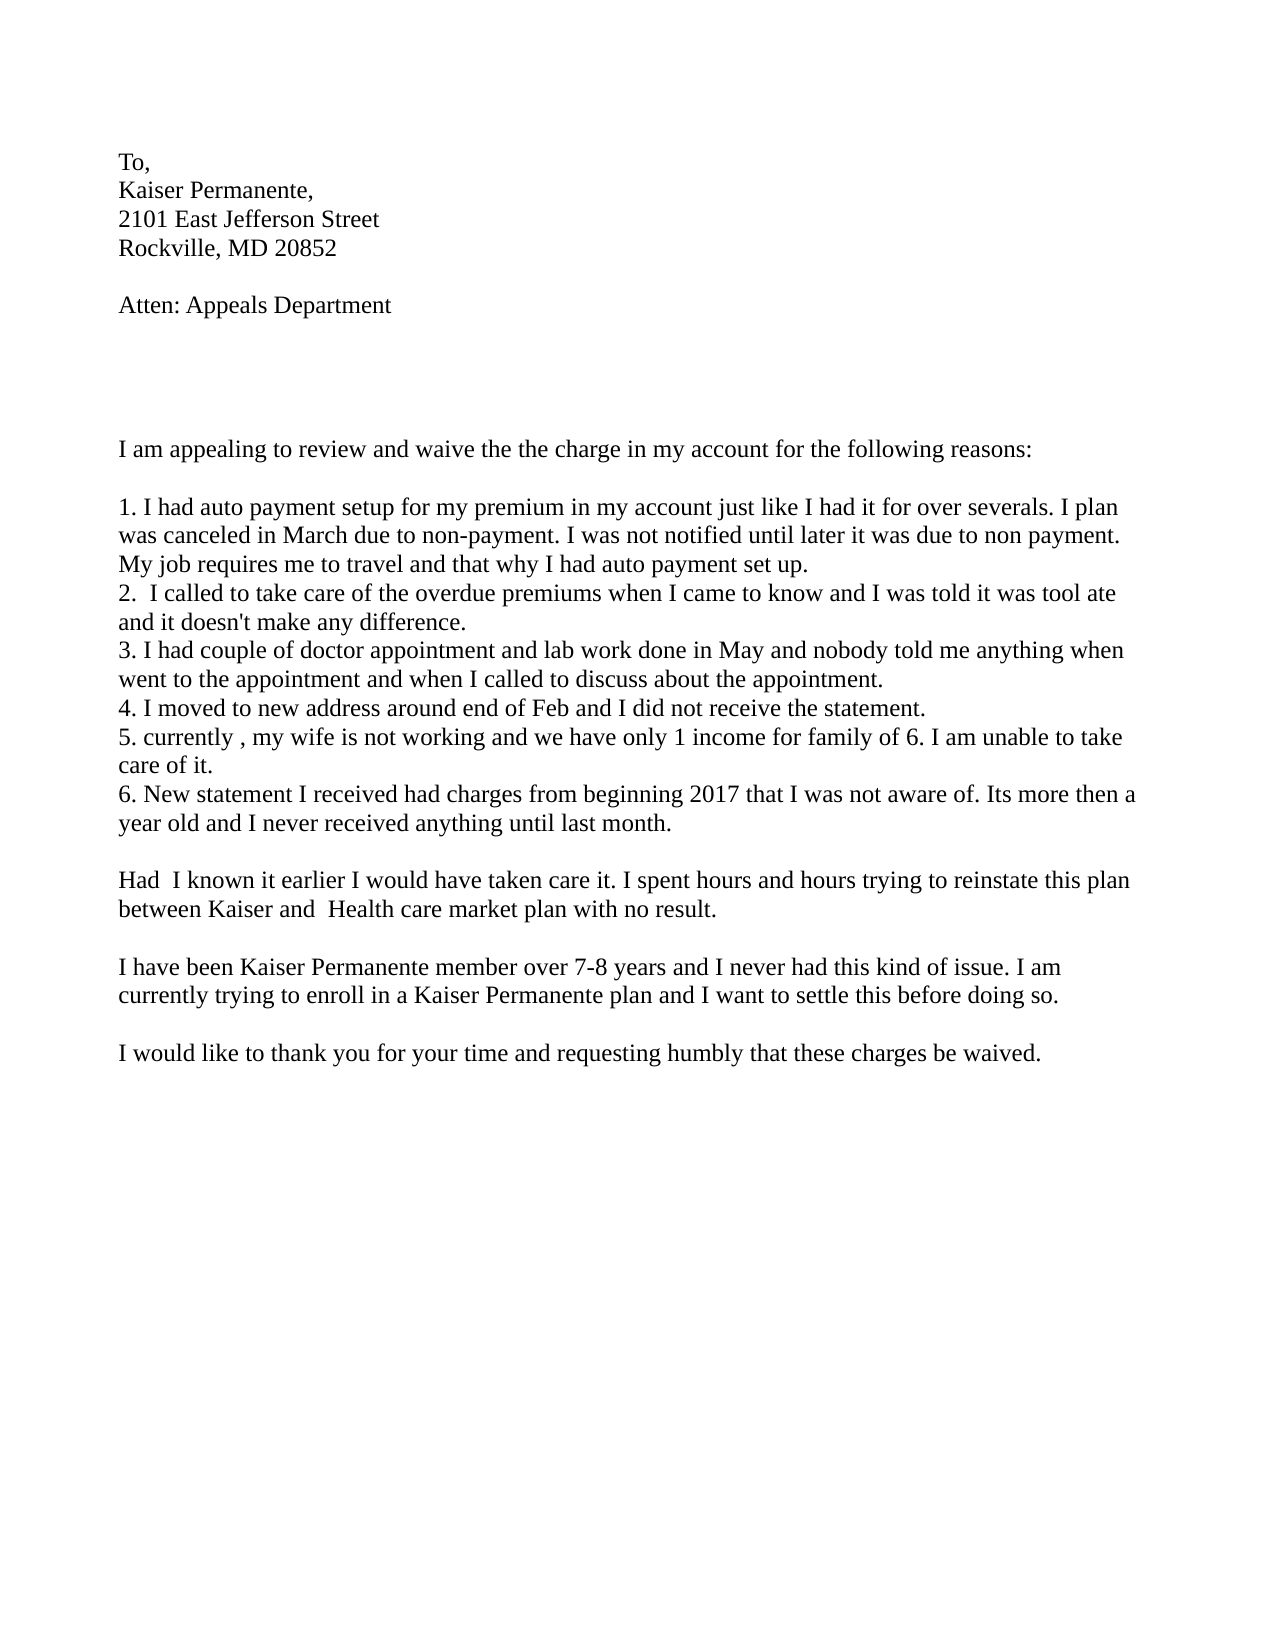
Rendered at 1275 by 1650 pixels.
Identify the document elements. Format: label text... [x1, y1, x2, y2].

text 3. I had couple of doctor appointment and lab work done in May and nobody told me anything when went to the appointment and when I called to discuss about the appointment. [118, 636, 1157, 693]
text Atten: Appeals Department [118, 291, 1157, 319]
text 5. currently , my wife is not working and we have only 1 income for family of 6. I am unable to take care of it. [118, 722, 1157, 779]
text Had I known it earlier I would have taken care it. I spent hours and hours trying to reinstate this plan between Kaiser and Health care market plan with no result. [118, 866, 1157, 923]
text 2. I called to take care of the overdue premiums when I came to know and I was told it was tool ate and it doesn't make any difference. [118, 578, 1157, 636]
text 6. New statement I received had charges from beginning 2017 that I was not aware of. Its more then a year old and I never received anything until last month. [118, 779, 1157, 837]
text 2101 East Jefferson Street [118, 204, 1157, 233]
text I would like to thank you for your time and requesting humbly that these charges be waived. [118, 1038, 1157, 1067]
text 4. I moved to new address around end of Feb and I did not receive the statement. [118, 693, 1157, 722]
text I am appealing to review and waive the the charge in my account for the following reasons: [118, 434, 1157, 463]
text Kaiser Permanente, [118, 176, 1157, 204]
text 1. I had auto payment setup for my premium in my account just like I had it for over severals. I plan was canceled in March due to non-payment. I was not notified until later it was due to non payment. My job requires me to travel and that why I had auto payment set up. [118, 492, 1157, 578]
text I have been Kaiser Permanente member over 7-8 years and I never had this kind of issue. I am currently trying to enroll in a Kaiser Permanente plan and I want to settle this before doing so. [118, 952, 1157, 1009]
text To, [118, 147, 1157, 176]
text Rockville, MD 20852 [118, 233, 1157, 262]
